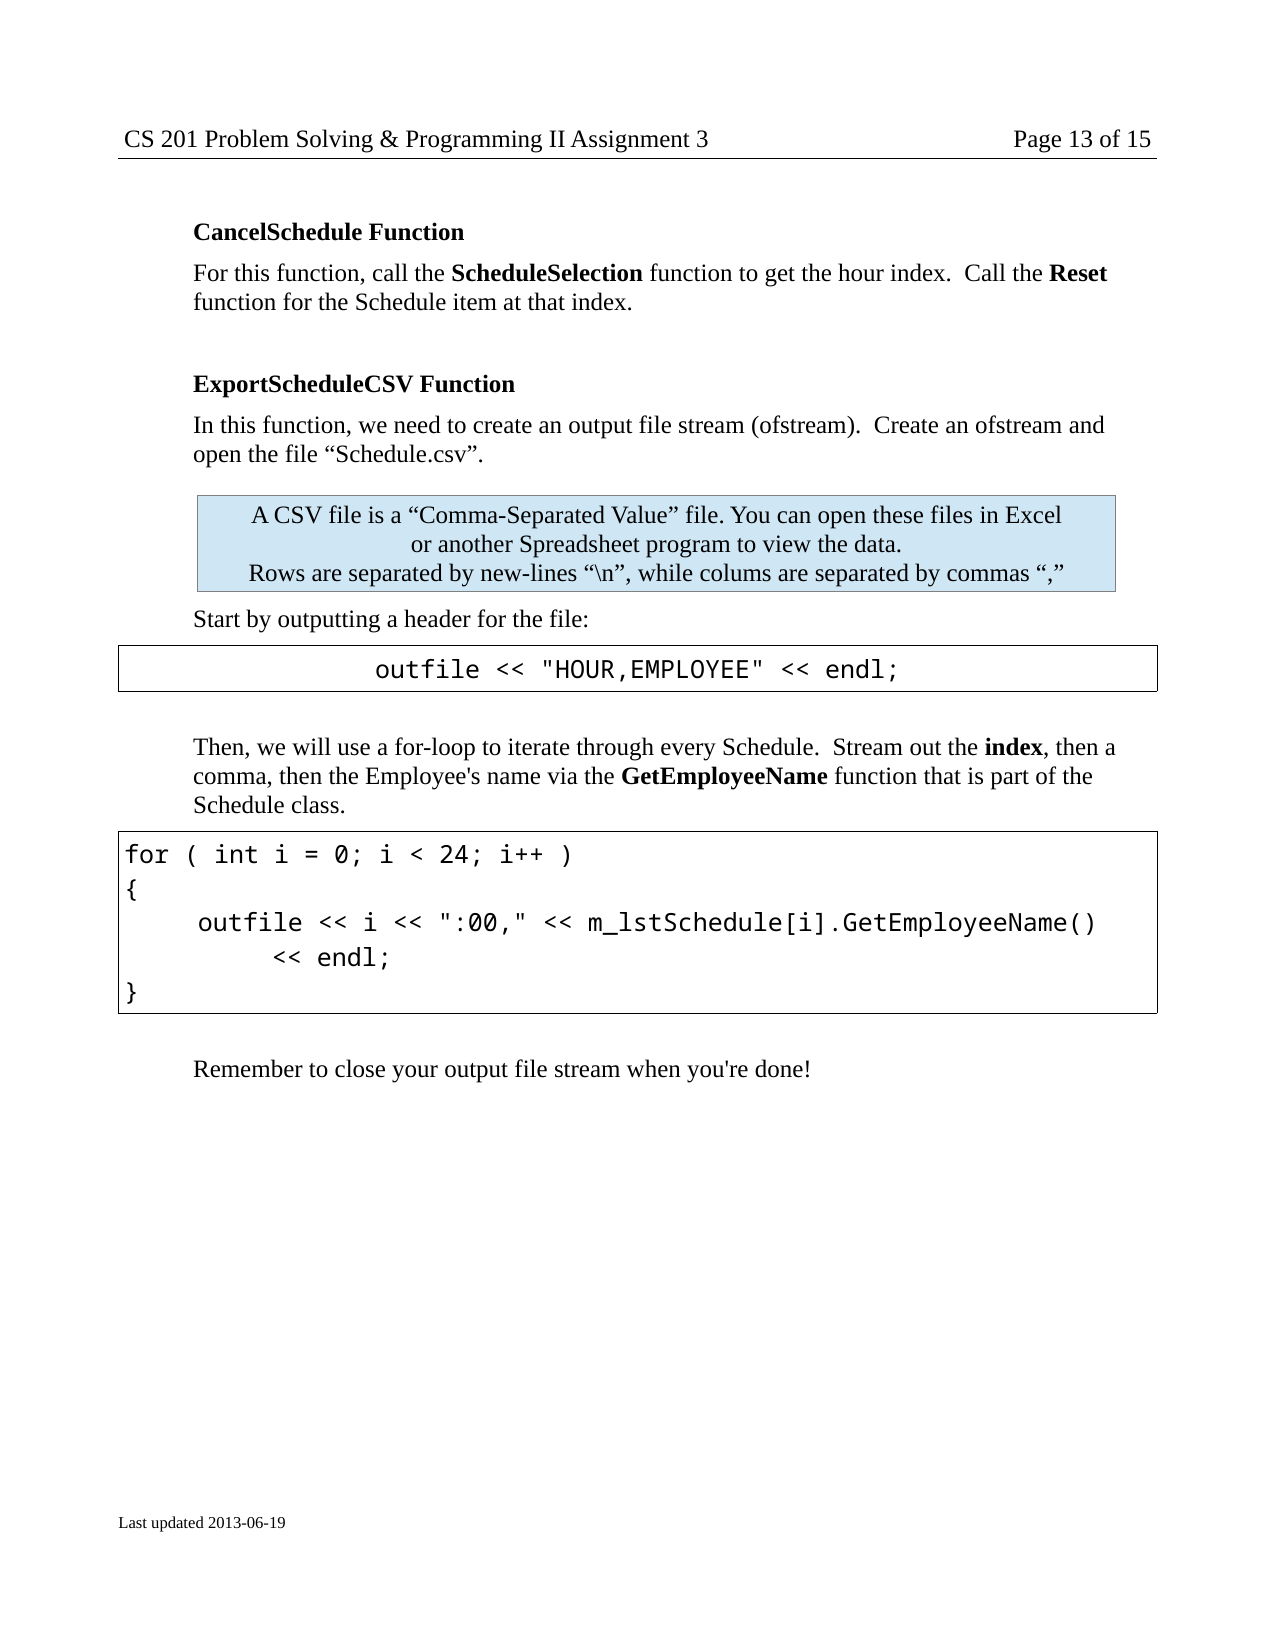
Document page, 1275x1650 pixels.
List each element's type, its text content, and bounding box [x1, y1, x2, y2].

text In this function, we need to create an output file stream (ofstream). Create an ofstream and open the file “Schedule.csv”. [193, 410, 1157, 468]
text CancelSchedule Function [193, 217, 1157, 245]
text Start by outputting a header for the file: [193, 604, 1157, 633]
table_header for ( int i = 0; i < 24; i++ ) { outfile << i << ":00," << m_lstSchedule[i].GetEmployeeName() << endl; } [119, 832, 1157, 1013]
text For this function, call the ScheduleSelection function to get the hour index. Call the Reset function for the Schedule item at that index. [193, 258, 1157, 315]
text ExportScheduleCSV Function [193, 369, 1157, 398]
text Then, we will use a for-loop to iterate through every Schedule. Stream out the index, then a comma, then the Employee's name via the GetEmployeeName function that is part of the Schedule class. [193, 732, 1157, 819]
table_header outfile << "HOUR,EMPLOYEE" << endl; [119, 646, 1157, 691]
text Remember to close your output file stream when you're done! [193, 1054, 1157, 1083]
